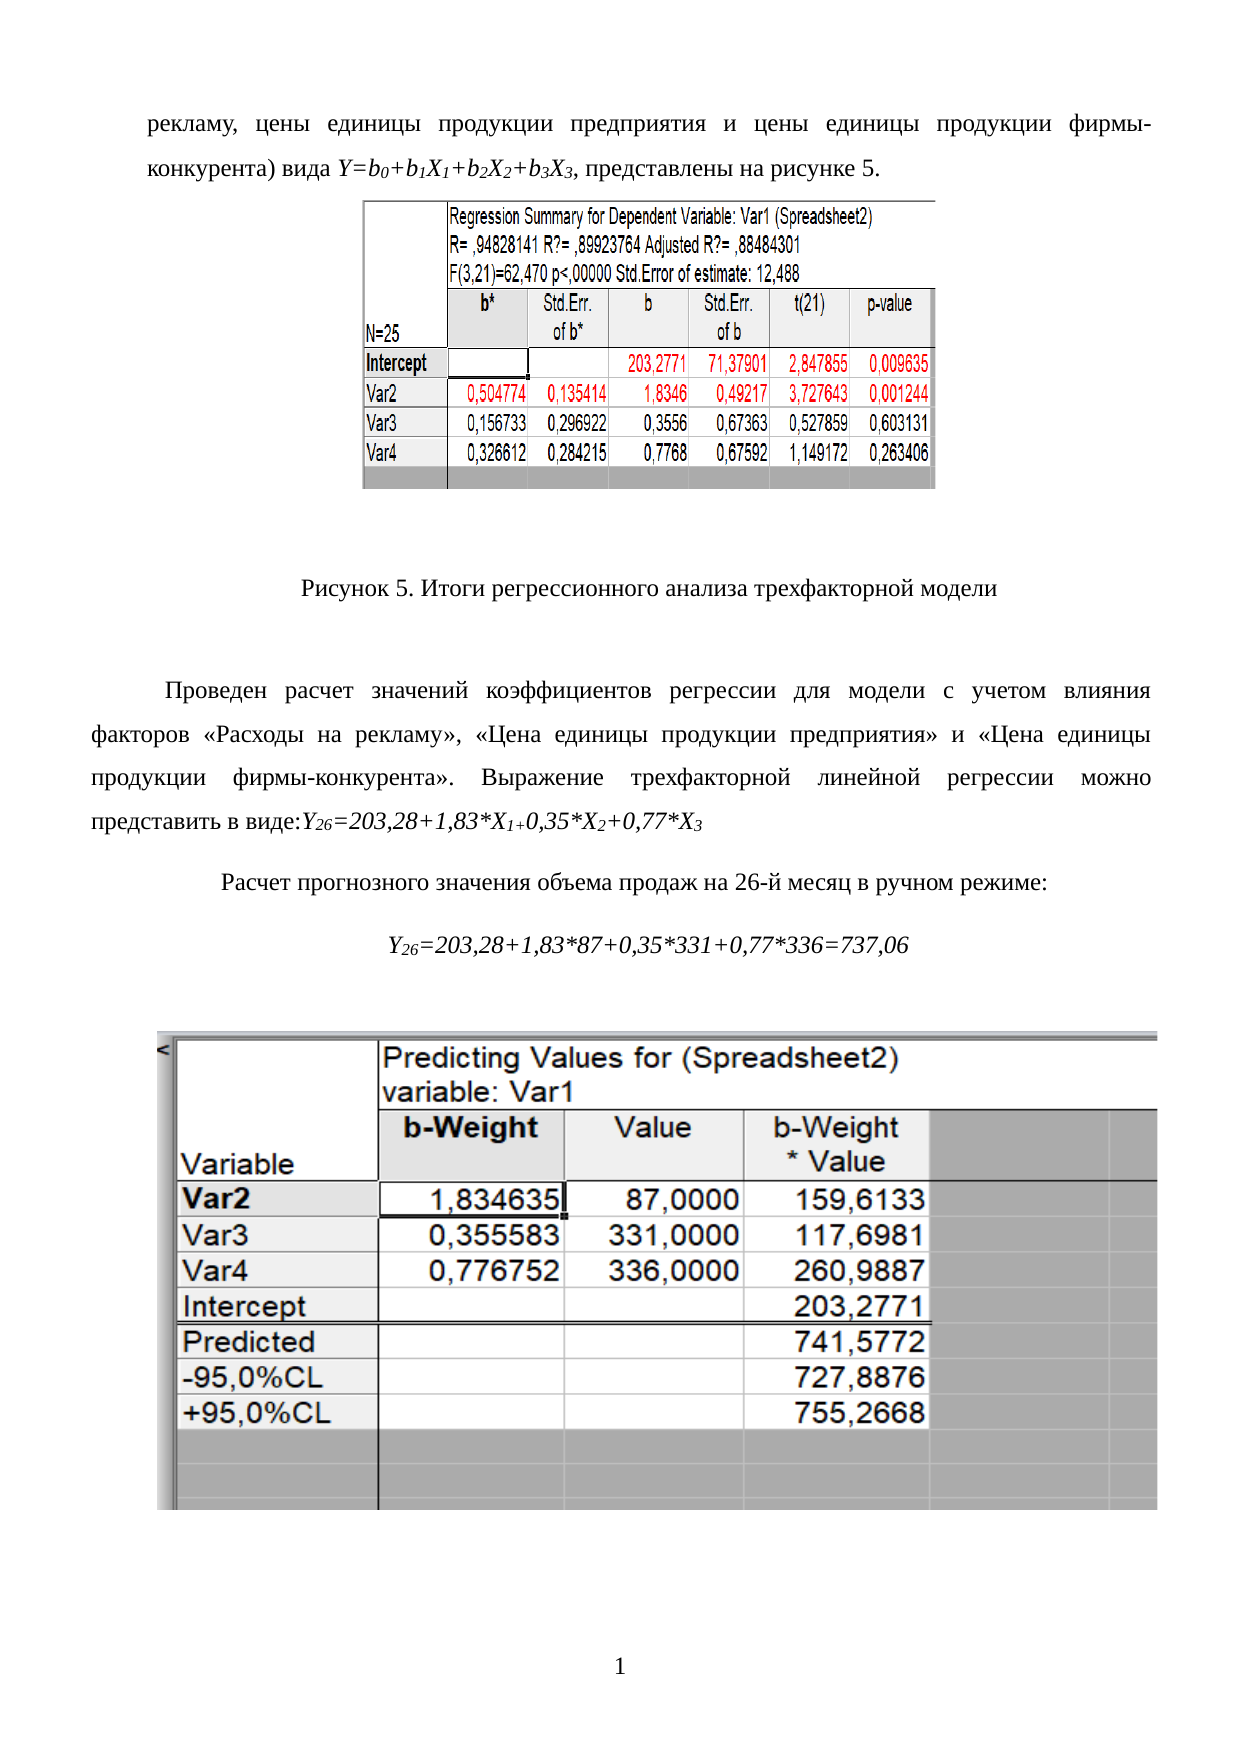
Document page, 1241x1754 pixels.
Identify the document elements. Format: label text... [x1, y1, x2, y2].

text Y26=203,28+1,83*87+0,35*331+0,77*336=737,06 [157, 931, 1142, 962]
text Расчет прогнозного значения объема продаж на 26-й месяц в ручном режиме: [221, 867, 1211, 896]
text Проведен расчет значений коэффициентов регрессии для модели с учетом влияния факторов «Расходы на рекламу», «Цена единицы продукции предприятия» и «Цена единицы продукции фирмы-конкурента». Выражение трехфакторной линейной регрессии можно представить в виде:Y26=203,28+1,83*X1+0,35*X2+0,77*Х3 [91, 676, 1152, 837]
text Рисунок 5. Итоги регрессионного анализа трехфакторной модели [157, 573, 1141, 601]
picture [157, 1031, 1158, 1510]
picture [362, 200, 936, 489]
list рекламу, цены единицы продукции предприятия и цены единицы продукции фирмы- конкурента) вида Y=b0+b1X1+b2X2+b3X3, представлены на рисунке 5. [147, 108, 1152, 184]
